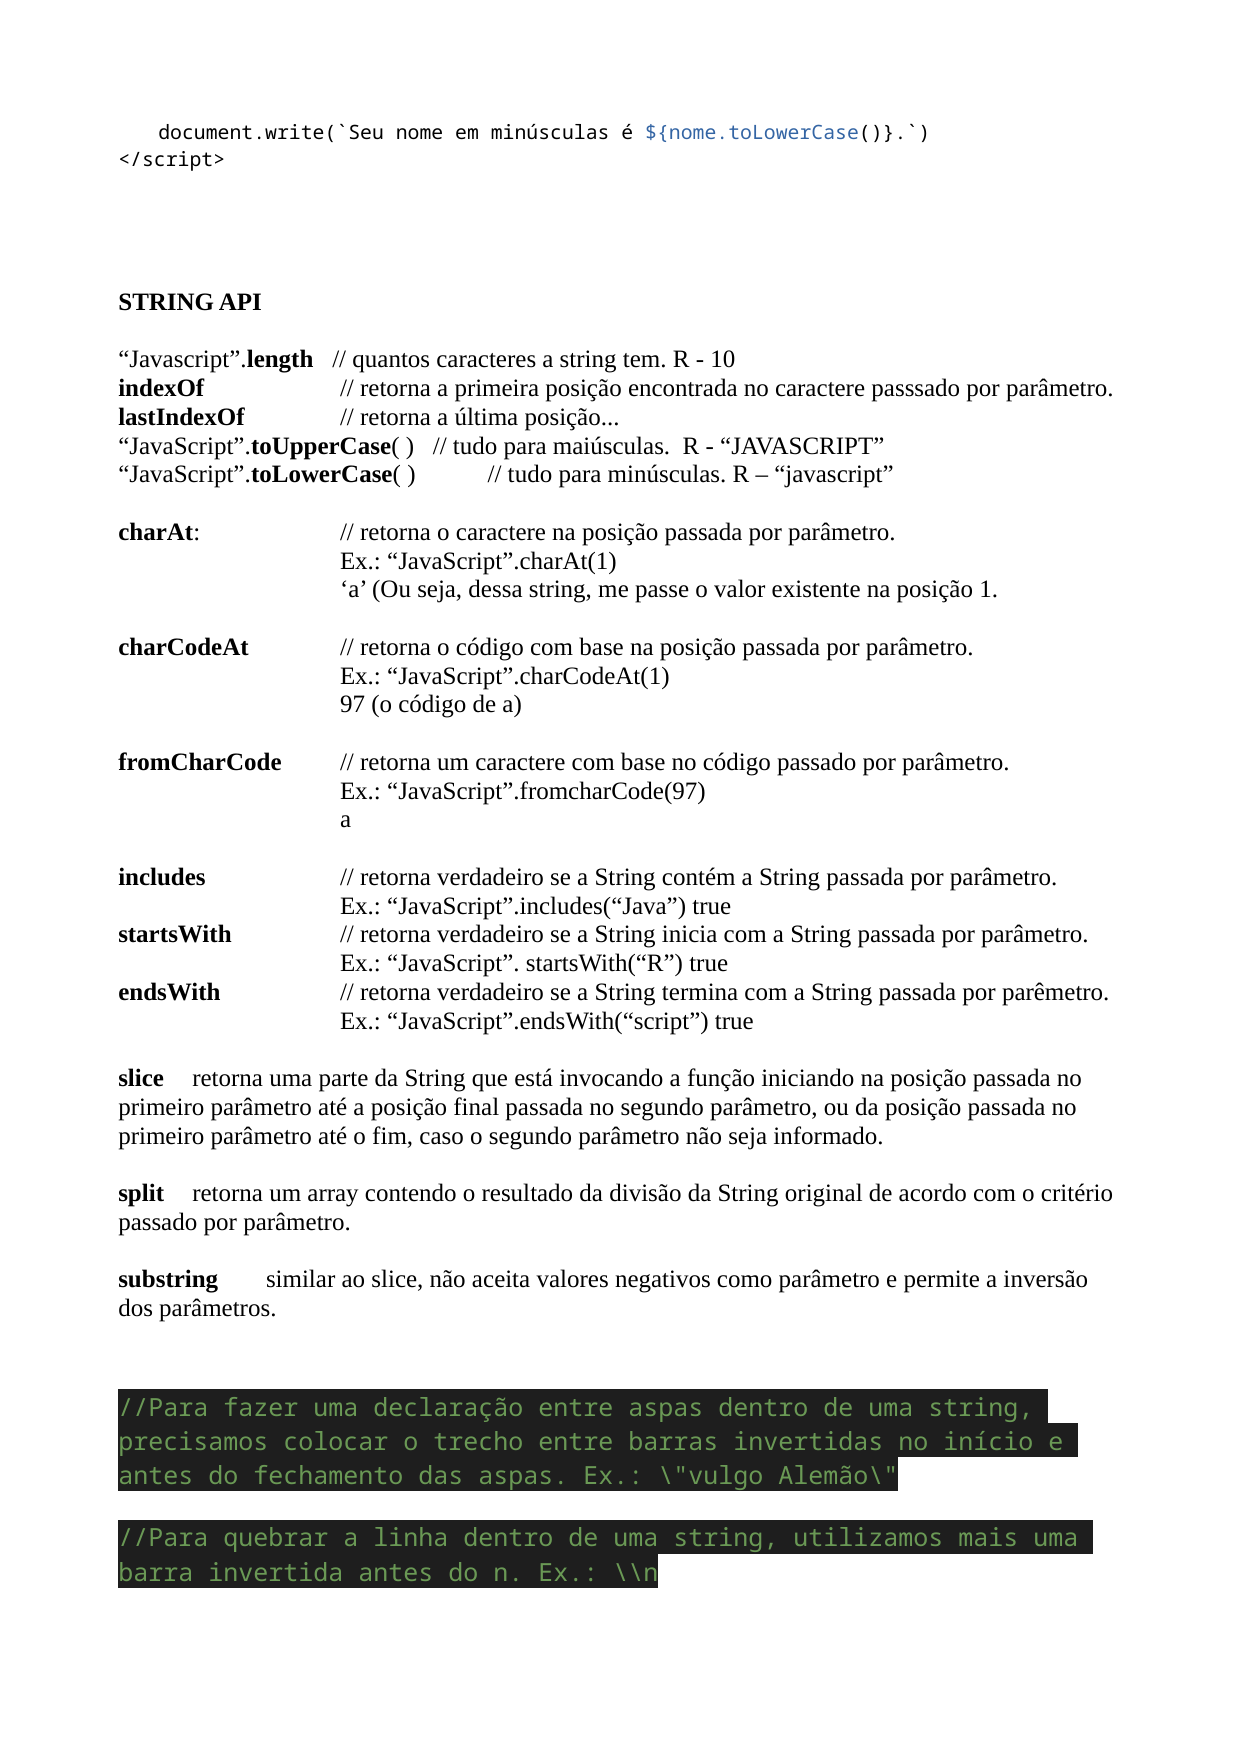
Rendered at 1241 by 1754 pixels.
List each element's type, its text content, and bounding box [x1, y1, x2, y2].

text fromCharCode // retorna um caractere com base no código passado por parâmetro. [118, 747, 1122, 776]
text includes // retorna verdadeiro se a String contém a String passada por parâmetro. [118, 862, 1122, 891]
text Ex.: “JavaScript”.endsWith(“script”) true [118, 1006, 1122, 1034]
text slice retorna uma parte da String que está invocando a função iniciando na posição passada no primeiro parâmetro até a posição final passada no segundo parâmetro, ou da posição passada no primeiro parâmetro até o fim, caso o segundo parâmetro não seja informado. [118, 1063, 1122, 1149]
text charCodeAt // retorna o código com base na posição passada por parâmetro. [118, 632, 1122, 661]
text a [118, 804, 1122, 833]
text Ex.: “JavaScript”. startsWith(“R”) true [118, 948, 1122, 977]
text document.write(`Seu nome em minúsculas é ${nome.toLowerCase()}.`) [118, 118, 1122, 145]
text endsWith // retorna verdadeiro se a String termina com a String passada por parêmetro. [118, 977, 1122, 1006]
text </script> [118, 145, 1122, 172]
text 97 (o código de a) [118, 689, 1122, 718]
text charAt: // retorna o caractere na posição passada por parâmetro. [118, 517, 1122, 546]
text split retorna um array contendo o resultado da divisão da String original de acordo com o critério passado por parâmetro. [118, 1178, 1122, 1236]
text lastIndexOf // retorna a última posição... [118, 402, 1122, 431]
text //Para fazer uma declaração entre aspas dentro de uma string, precisamos colocar o trecho entre barras invertidas no início e antes do fechamento das aspas. Ex.: \"vulgo Alemão\" [118, 1389, 1122, 1491]
text Ex.: “JavaScript”.includes(“Java”) true [118, 891, 1122, 919]
text ‘a’ (Ou seja, dessa string, me passe o valor existente na posição 1. [118, 574, 1122, 603]
text Ex.: “JavaScript”.charAt(1) [118, 546, 1122, 574]
text “JavaScript”.toLowerCase( ) // tudo para minúsculas. R – “javascript” [118, 459, 1122, 488]
text startsWith // retorna verdadeiro se a String inicia com a String passada por parâmetro. [118, 919, 1122, 948]
text //Para quebrar a linha dentro de uma string, utilizamos mais uma barra invertida antes do n. Ex.: \\n [118, 1520, 1122, 1588]
text Ex.: “JavaScript”.fromcharCode(97) [118, 776, 1122, 804]
text STRING API [118, 287, 1122, 316]
text “Javascript”.length // quantos caracteres a string tem. R - 10 [118, 344, 1122, 373]
text indexOf // retorna a primeira posição encontrada no caractere passsado por parâmetro. [118, 373, 1122, 402]
text Ex.: “JavaScript”.charCodeAt(1) [118, 661, 1122, 689]
text substring similar ao slice, não aceita valores negativos como parâmetro e permite a inversão dos parâmetros. [118, 1264, 1122, 1322]
text “JavaScript”.toUpperCase( ) // tudo para maiúsculas. R - “JAVASCRIPT” [118, 431, 1122, 459]
